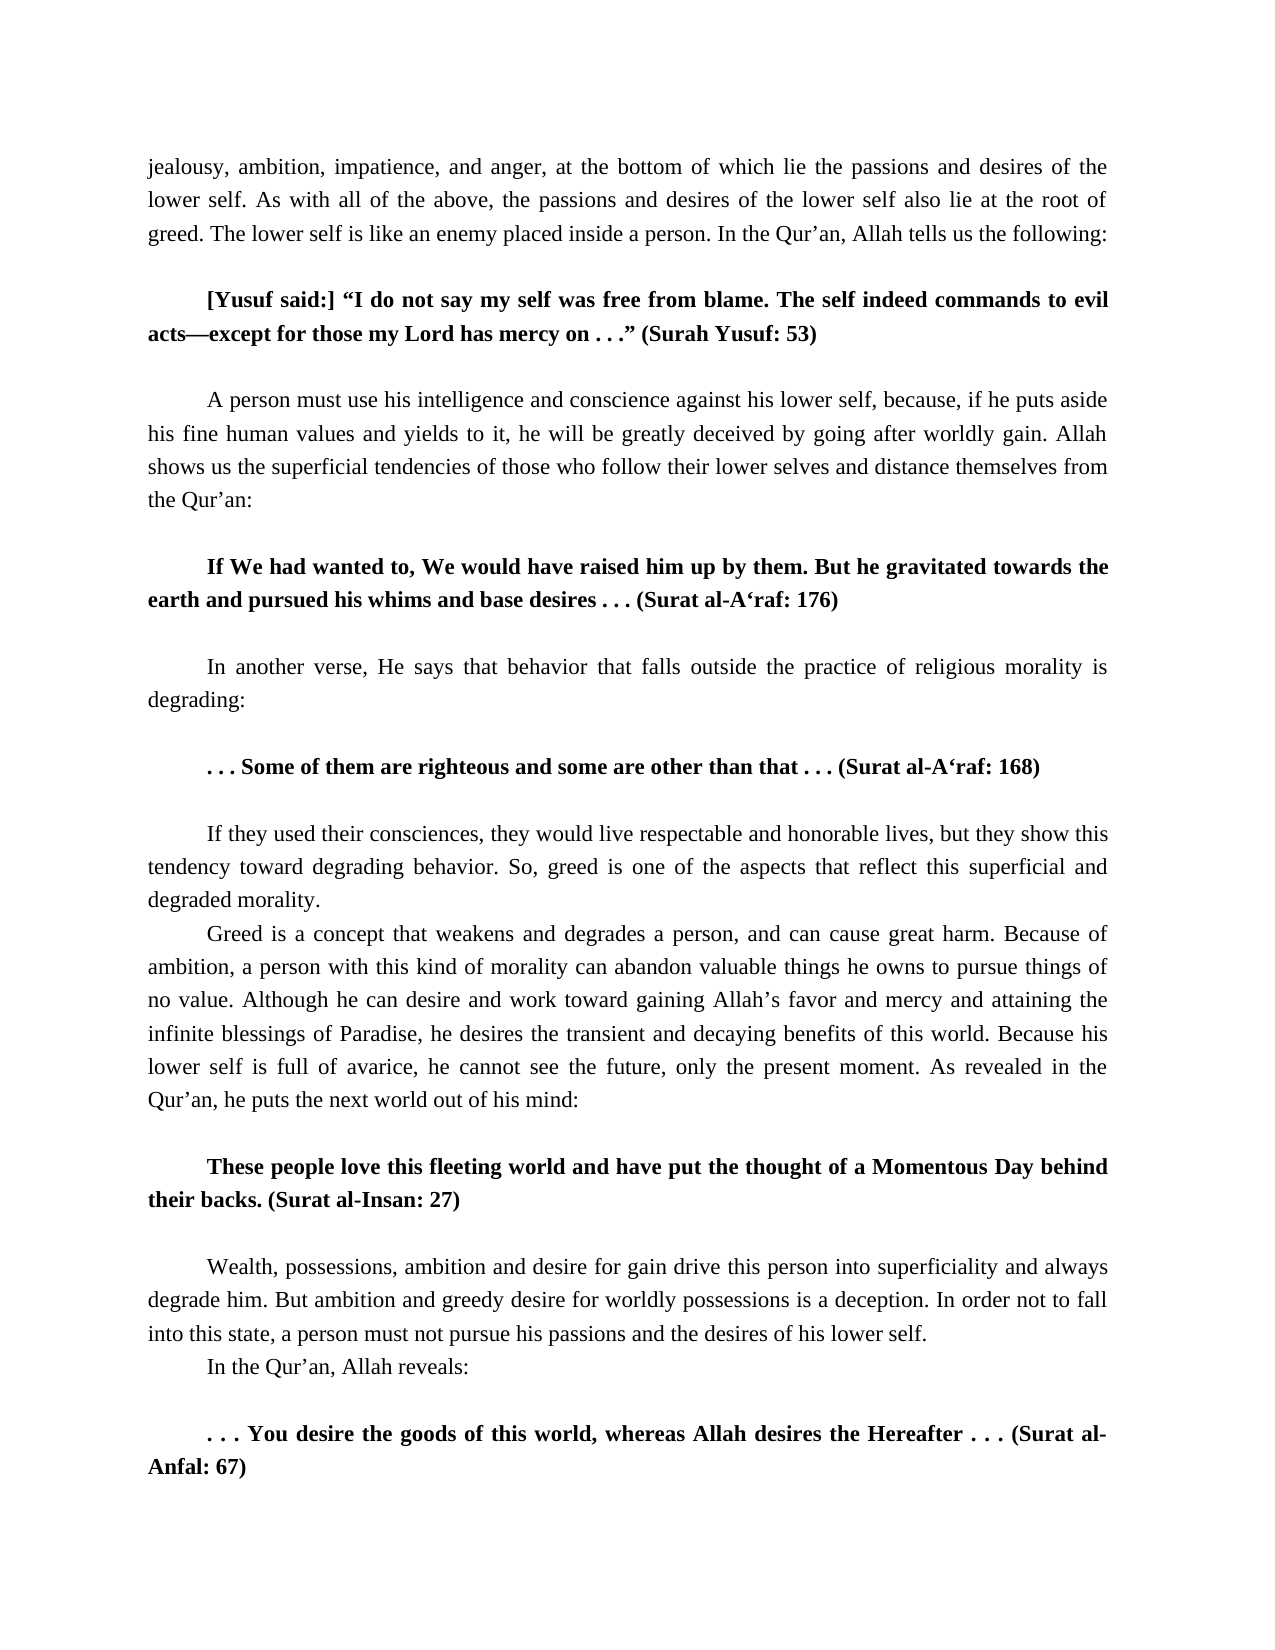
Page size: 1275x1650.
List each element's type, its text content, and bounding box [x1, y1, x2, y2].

text [Yusuf said:] “I do not say my self was free from blame. The self indeed commands to evil acts—except for those my Lord has mercy on . . .” (Surah Yusuf: 53) [148, 281, 1110, 348]
text In the Qur’an, Allah reveals: [148, 1348, 1110, 1381]
text . . . Some of them are righteous and some are other than that . . . (Surat al-A‘raf: 168) [148, 748, 1110, 781]
text . . . You desire the goods of this world, whereas Allah desires the Hereafter . . . (Surat al-Anfal: 67) [148, 1414, 1110, 1481]
text If they used their consciences, they would live respectable and honorable lives, but they show this tendency toward degrading behavior. So, greed is one of the aspects that reflect this superficial and degraded morality. [148, 814, 1110, 914]
text Wealth, possessions, ambition and desire for gain drive this person into superficiality and always degrade him. But ambition and greedy desire for worldly possessions is a deception. In order not to fall into this state, a person must not pursue his passions and the desires of his lower self. [148, 1248, 1110, 1348]
text These people love this fleeting world and have put the thought of a Momentous Day behind their backs. (Surat al-Insan: 27) [148, 1148, 1110, 1214]
text If We had wanted to, We would have raised him up by them. But he gravitated towards the earth and pursued his whims and base desires . . . (Surat al-A‘raf: 176) [148, 548, 1110, 614]
text jealousy, ambition, impatience, and anger, at the bottom of which lie the passions and desires of the lower self. As with all of the above, the passions and desires of the lower self also lie at the root of greed. The lower self is like an enemy placed inside a person. In the Qur’an, Allah tells us the following: [148, 148, 1110, 248]
text In another verse, He says that behavior that falls outside the practice of religious morality is degrading: [148, 648, 1110, 714]
text Greed is a concept that weakens and degrades a person, and can cause great harm. Because of ambition, a person with this kind of morality can abandon valuable things he owns to pursue things of no value. Although he can desire and work toward gaining Allah’s favor and mercy and attaining the infinite blessings of Paradise, he desires the transient and decaying benefits of this world. Because his lower self is full of avarice, he cannot see the future, only the present moment. As revealed in the Qur’an, he puts the next world out of his mind: [148, 914, 1110, 1114]
text A person must use his intelligence and conscience against his lower self, because, if he puts aside his fine human values and yields to it, he will be greatly deceived by going after worldly gain. Allah shows us the superficial tendencies of those who follow their lower selves and distance themselves from the Qur’an: [148, 381, 1110, 514]
